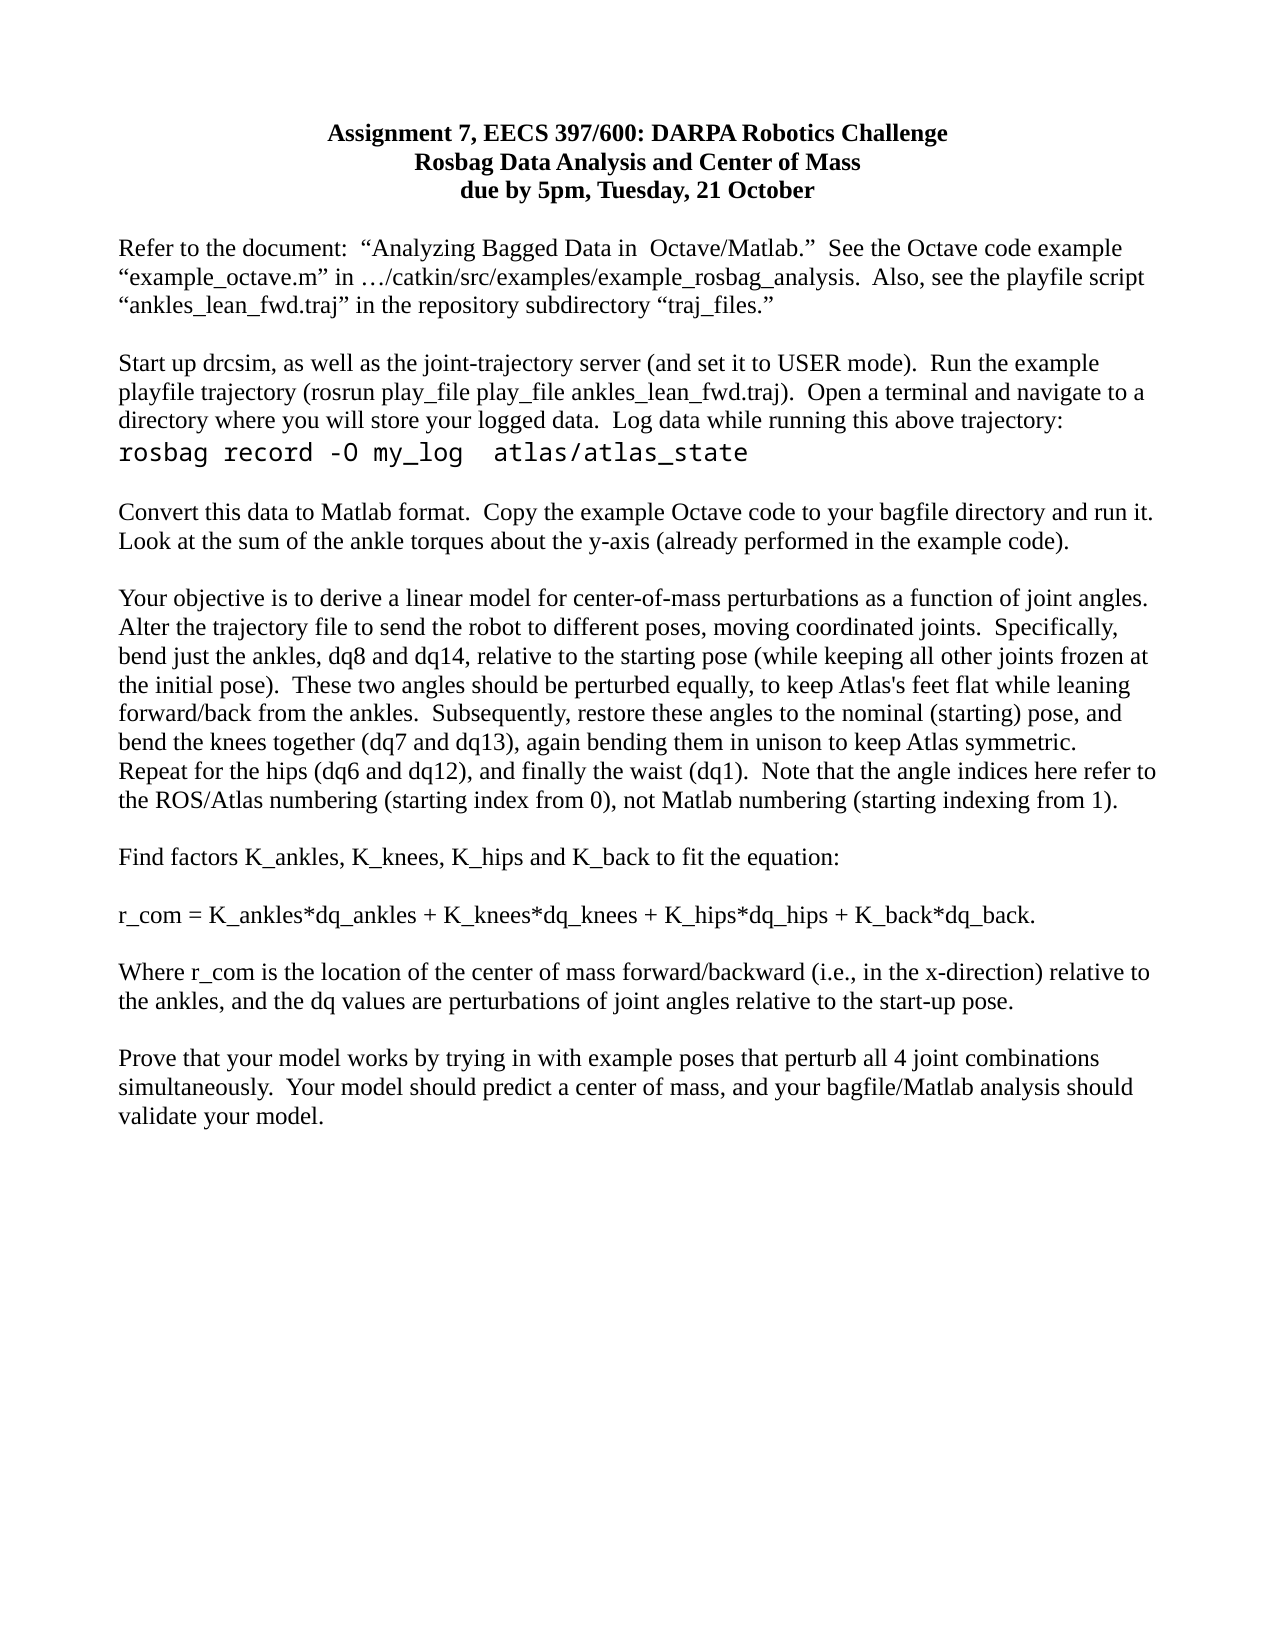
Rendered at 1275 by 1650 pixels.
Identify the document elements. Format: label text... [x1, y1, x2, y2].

text due by 5pm, Tuesday, 21 October [118, 176, 1157, 204]
text Where r_com is the location of the center of mass forward/backward (i.e., in the x-direction) relative to the ankles, and the dq values are perturbations of joint angles relative to the start-up pose. [118, 957, 1157, 1015]
text Find factors K_ankles, K_knees, K_hips and K_back to fit the equation: [118, 842, 1157, 871]
text Your objective is to derive a linear model for center-of-mass perturbations as a function of joint angles. Alter the trajectory file to send the robot to different poses, moving coordinated joints. Specifically, bend just the ankles, dq8 and dq14, relative to the starting pose (while keeping all other joints frozen at the initial pose). These two angles should be perturbed equally, to keep Atlas's feet flat while leaning forward/back from the ankles. Subsequently, restore these angles to the nominal (starting) pose, and bend the knees together (dq7 and dq13), again bending them in unison to keep Atlas symmetric. Repeat for the hips (dq6 and dq12), and finally the waist (dq1). Note that the angle indices here refer to the ROS/Atlas numbering (starting index from 0), not Matlab numbering (starting indexing from 1). [118, 583, 1157, 813]
text Refer to the document: “Analyzing Bagged Data in Octave/Matlab.” See the Octave code example “example_octave.m” in …/catkin/src/examples/example_rosbag_analysis. Also, see the playfile script “ankles_lean_fwd.traj” in the repository subdirectory “traj_files.” [118, 233, 1157, 319]
text Convert this data to Matlab format. Copy the example Octave code to your bagfile directory and run it. Look at the sum of the ankle torques about the y-axis (already performed in the example code). [118, 497, 1157, 555]
text Rosbag Data Analysis and Center of Mass [118, 147, 1157, 176]
text Start up drcsim, as well as the joint-trajectory server (and set it to USER mode). Run the example playfile trajectory (rosrun play_file play_file ankles_lean_fwd.traj). Open a terminal and navigate to a directory where you will store your logged data. Log data while running this above trajectory: [118, 348, 1157, 434]
text r_com = K_ankles*dq_ankles + K_knees*dq_knees + K_hips*dq_hips + K_back*dq_back. [118, 900, 1157, 928]
text Assignment 7, EECS 397/600: DARPA Robotics Challenge [118, 118, 1157, 147]
text rosbag record -O my_log atlas/atlas_state [118, 434, 1157, 468]
text Prove that your model works by trying in with example poses that perturb all 4 joint combinations simultaneously. Your model should predict a center of mass, and your bagfile/Matlab analysis should validate your model. [118, 1043, 1157, 1130]
